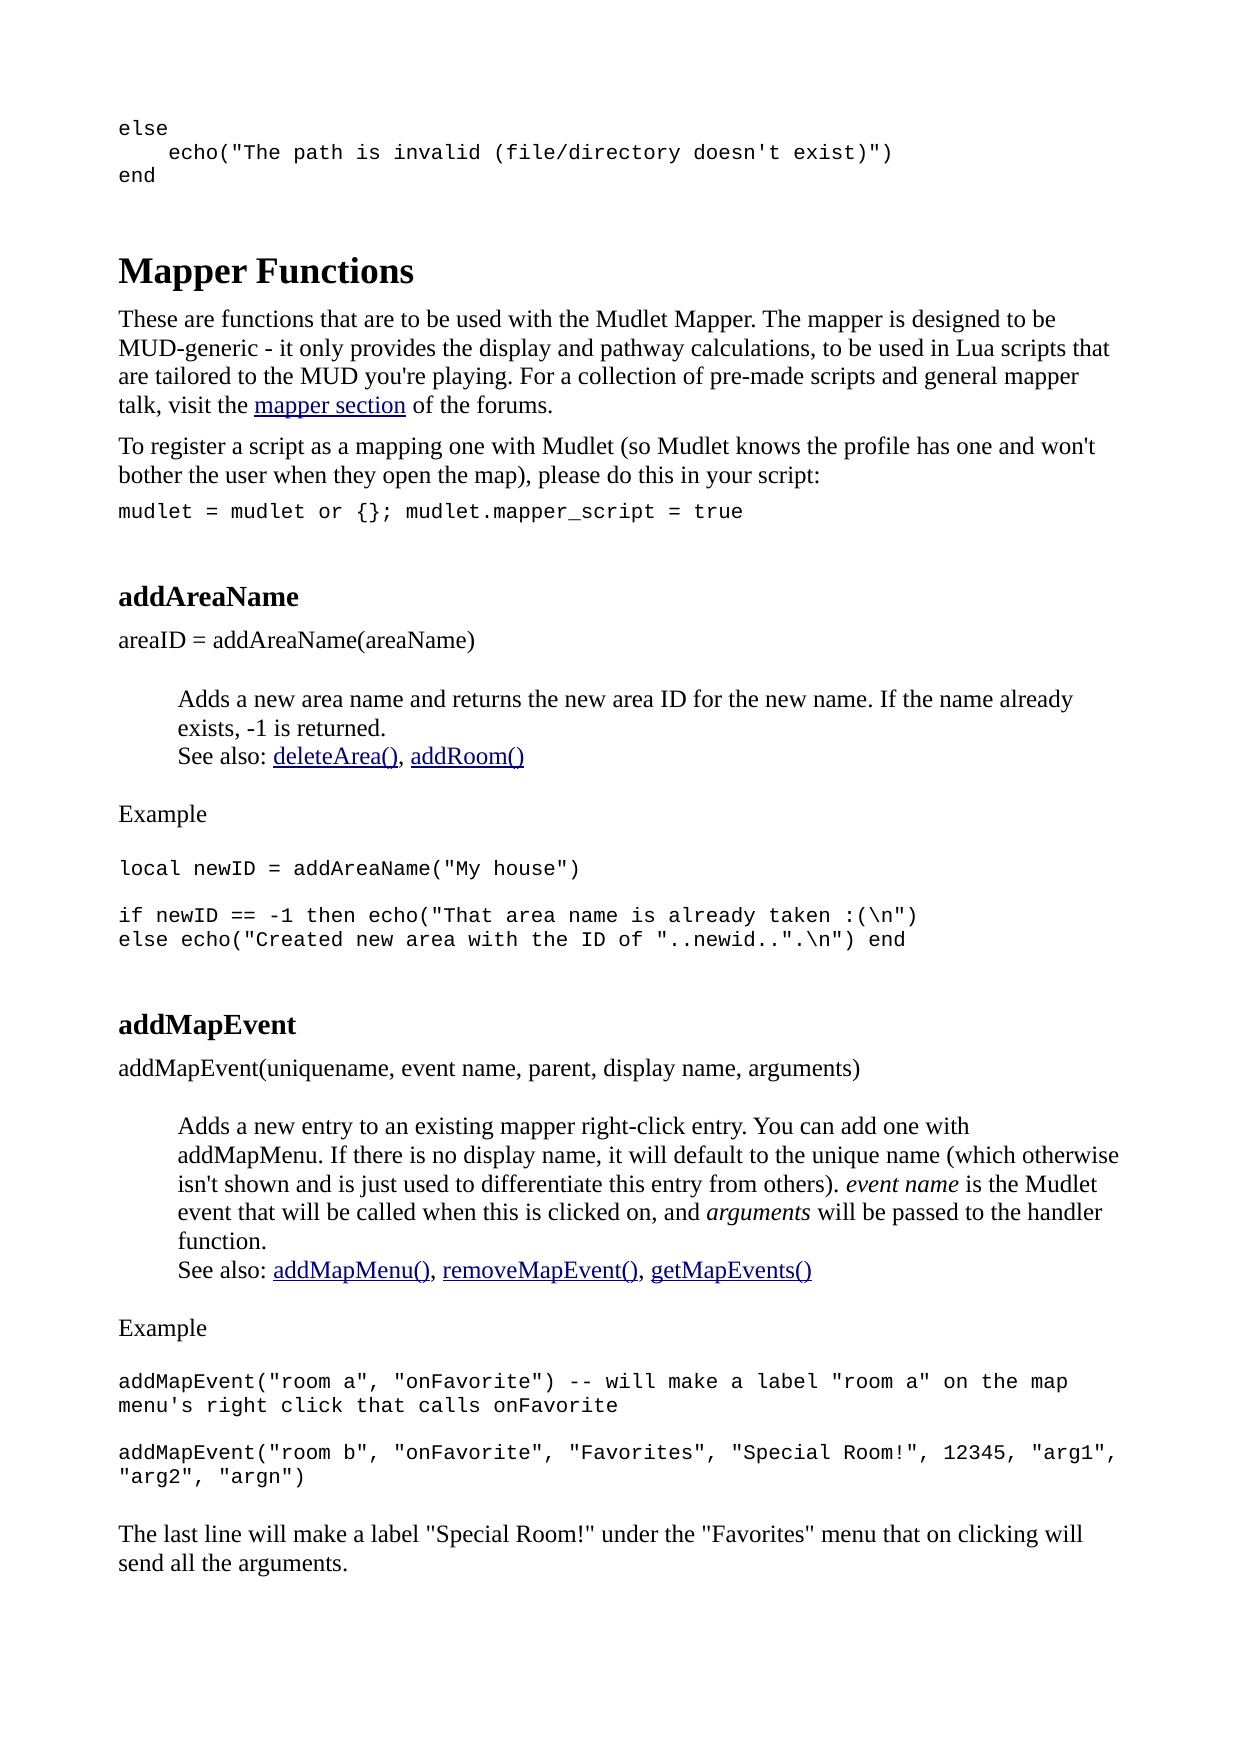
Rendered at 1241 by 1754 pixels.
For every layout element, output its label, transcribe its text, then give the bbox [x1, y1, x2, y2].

text else [118, 118, 1122, 142]
text else echo("Created new area with the ID of "..newid..".\n") end [118, 929, 1122, 952]
text local newID = addAreaName("My house") [118, 858, 1122, 881]
subtitle areaID = addAreaName(areaName) [118, 626, 1122, 654]
list See also: addMapMenu(), removeMapEvent(), getMapEvents() [177, 1255, 1122, 1284]
text The last line will make a label "Special Room!" under the "Favorites" menu that on clicking will send all the arguments. [118, 1519, 1122, 1577]
subtitle Example [118, 1313, 1122, 1342]
text mudlet = mudlet or {}; mudlet.mapper_script = true [118, 501, 1122, 525]
text These are functions that are to be used with the Mudlet Mapper. The mapper is designed to be MUD-generic - it only provides the display and pathway calculations, to be used in Lua scripts that are tailored to the MUD you're playing. For a collection of pre-made scripts and general mapper talk, visit the mapper section of the forums. [118, 304, 1122, 419]
list Adds a new area name and returns the new area ID for the new name. If the name already exists, -1 is returned. [177, 684, 1122, 741]
text addMapEvent("room b", "onFavorite", "Favorites", "Special Room!", 12345, "arg1", "arg2", "argn") [118, 1442, 1122, 1489]
subtitle addMapEvent [118, 1007, 1122, 1040]
list Adds a new entry to an existing mapper right-click entry. You can add one with addMapMenu. If there is no display name, it will default to the unique name (which otherwise isn't shown and is just used to differentiate this entry from others). event name is the Mudlet event that will be called when this is clicked on, and arguments will be passed to the handler function. [177, 1111, 1122, 1255]
text echo("The path is invalid (file/directory doesn't exist)") [118, 142, 1122, 165]
text addMapEvent("room a", "onFavorite") -- will make a label "room a" on the map menu's right click that calls onFavorite [118, 1371, 1122, 1419]
text if newID == -1 then echo("That area name is already taken :(\n") [118, 905, 1122, 929]
subtitle addAreaName [118, 579, 1122, 613]
text To register a script as a mapping one with Mudlet (so Mudlet knows the profile has one and won't bother the user when they open the map), please do this in your script: [118, 431, 1122, 489]
text end [118, 165, 1122, 189]
subtitle Mapper Functions [118, 248, 1122, 291]
subtitle addMapEvent(uniquename, event name, parent, display name, arguments) [118, 1053, 1122, 1082]
list See also: deleteArea(), addRoom() [177, 741, 1122, 770]
subtitle Example [118, 799, 1122, 828]
